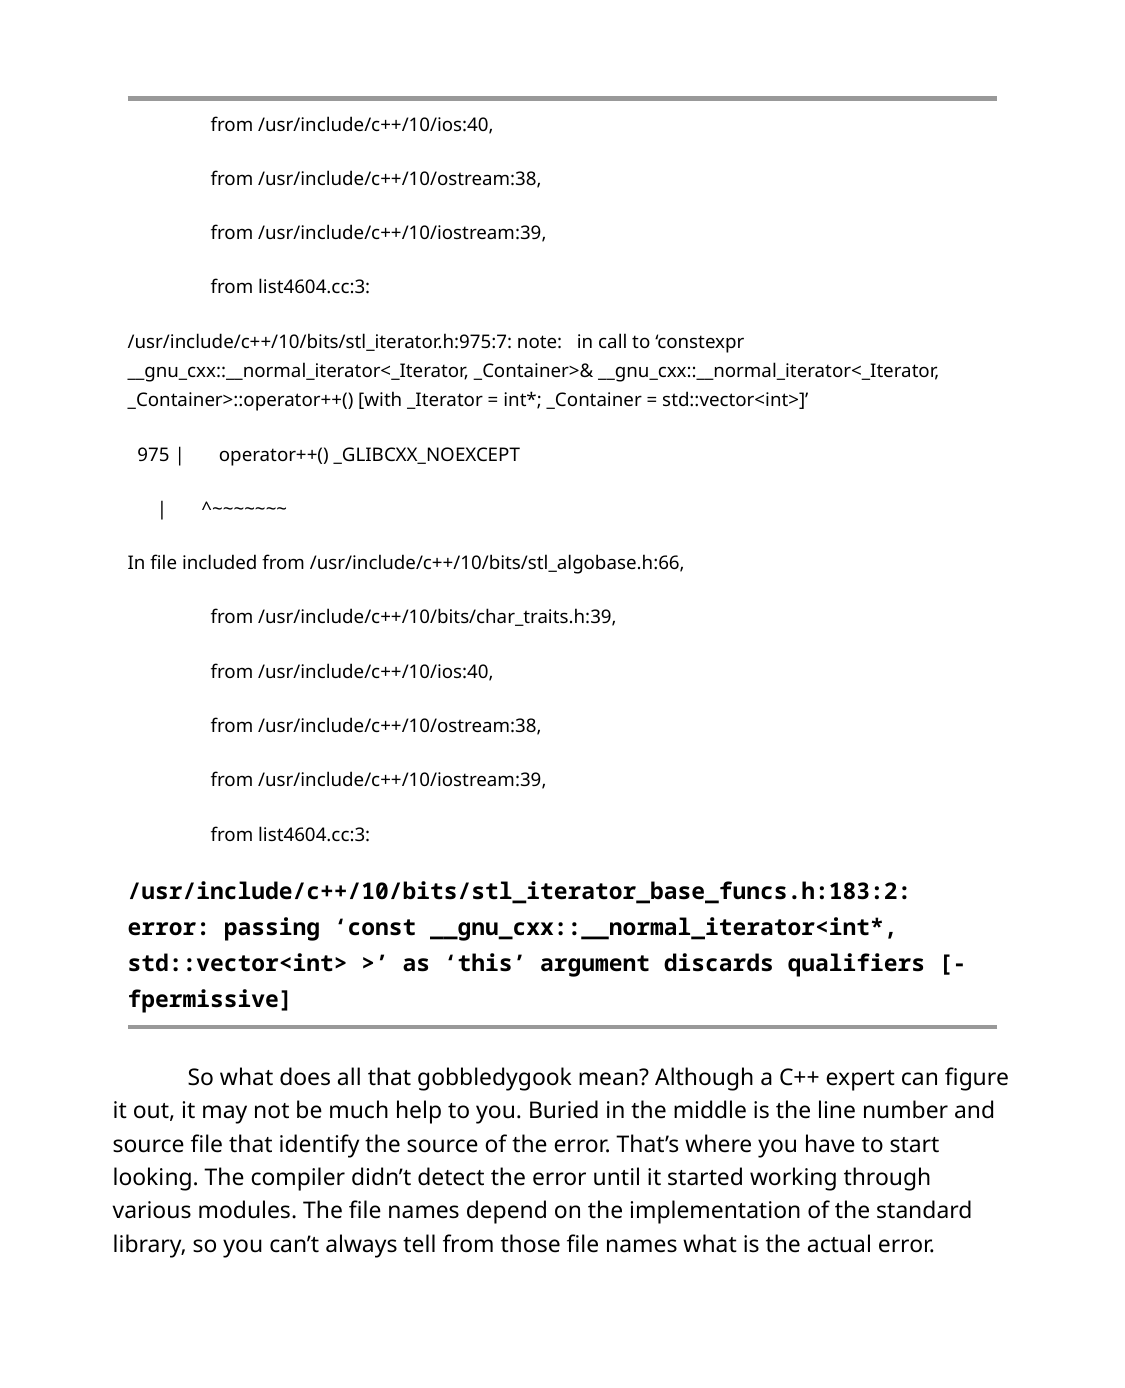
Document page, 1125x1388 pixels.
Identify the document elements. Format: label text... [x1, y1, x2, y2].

text from /usr/include/c++/10/ios:40, [127, 97, 997, 137]
text from /usr/include/c++/10/ostream:38, [127, 697, 997, 738]
text /usr/include/c++/10/bits/stl_iterator_base_funcs.h:183:2: error: passing ‘const __gnu_cxx::__normal_iterator<int*, std::vector<int> >’ as ‘this’ argument discards qualifiers [-fpermissive] [127, 860, 997, 1029]
text from /usr/include/c++/10/bits/char_traits.h:39, [127, 589, 997, 629]
text 975 | operator++() _GLIBCXX_NOEXCEPT [127, 426, 997, 466]
text In file included from /usr/include/c++/10/bits/stl_algobase.h:66, [127, 534, 997, 575]
text So what does all that gobbledygook mean? Although a C++ expert can figure it out, it may not be much help to you. Buried in the middle is the line number and source file that identify the source of the error. That’s where you have to start looking. The compiler didn’t detect the error until it started working through various modules. The file names depend on the implementation of the standard library, so you can’t always tell from those file names what is the actual error. [112, 1059, 1012, 1259]
text from /usr/include/c++/10/iostream:39, [127, 204, 997, 245]
text | ^~~~~~~~ [127, 480, 997, 521]
text /usr/include/c++/10/bits/stl_iterator.h:975:7: note: in call to ‘constexpr __gnu_cxx::__normal_iterator<_Iterator, _Container>& __gnu_cxx::__normal_iterator<_Iterator, _Container>::operator++() [with _Iterator = int*; _Container = std::vector<int>]’ [127, 313, 997, 412]
text from list4604.cc:3: [127, 259, 997, 299]
text from list4604.cc:3: [127, 806, 997, 846]
text from /usr/include/c++/10/iostream:39, [127, 751, 997, 792]
text from /usr/include/c++/10/ios:40, [127, 643, 997, 683]
text from /usr/include/c++/10/ostream:38, [127, 150, 997, 191]
